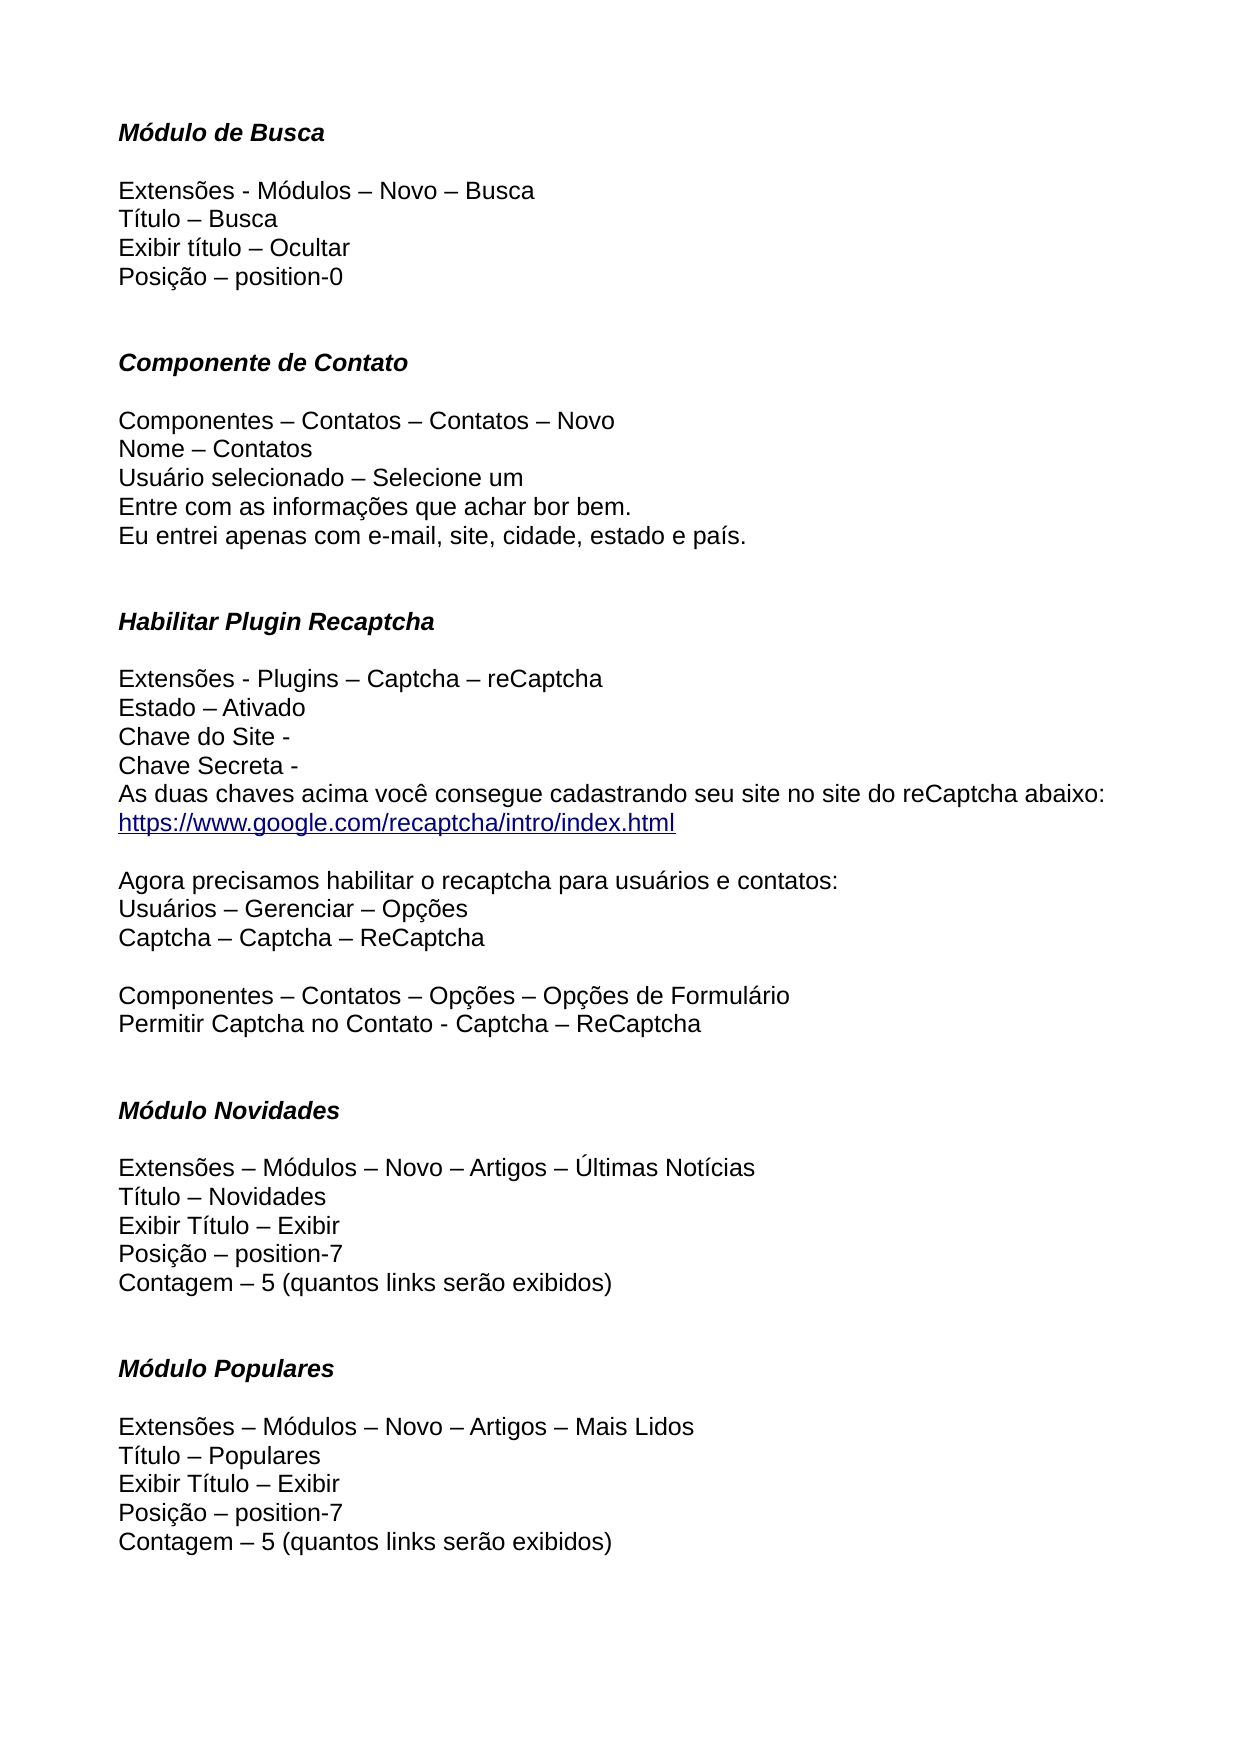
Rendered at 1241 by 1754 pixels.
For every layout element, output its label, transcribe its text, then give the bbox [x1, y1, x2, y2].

text Eu entrei apenas com e-mail, site, cidade, estado e país. [118, 521, 1122, 549]
text Habilitar Plugin Recaptcha [118, 607, 1122, 636]
text Posição – position-7 [118, 1498, 1122, 1527]
text Entre com as informações que achar bor bem. [118, 492, 1122, 521]
text Captcha – Captcha – ReCaptcha [118, 923, 1122, 952]
text Componentes – Contatos – Contatos – Novo [118, 406, 1122, 434]
text Extensões – Módulos – Novo – Artigos – Últimas Notícias [118, 1153, 1122, 1182]
text Agora precisamos habilitar o recaptcha para usuários e contatos: [118, 866, 1122, 894]
text Estado – Ativado [118, 693, 1122, 722]
text Contagem – 5 (quantos links serão exibidos) [118, 1527, 1122, 1556]
text Exibir Título – Exibir [118, 1211, 1122, 1239]
text Chave Secreta - [118, 751, 1122, 779]
text Módulo de Busca [118, 118, 1122, 147]
text Contagem – 5 (quantos links serão exibidos) [118, 1268, 1122, 1297]
text Extensões - Plugins – Captcha – reCaptcha [118, 664, 1122, 693]
text Posição – position-0 [118, 262, 1122, 291]
text Extensões – Módulos – Novo – Artigos – Mais Lidos [118, 1412, 1122, 1441]
text Nome – Contatos [118, 434, 1122, 463]
text Módulo Novidades [118, 1096, 1122, 1124]
text Permitir Captcha no Contato - Captcha – ReCaptcha [118, 1009, 1122, 1038]
text As duas chaves acima você consegue cadastrando seu site no site do reCaptcha abaixo: [118, 779, 1122, 808]
text Usuário selecionado – Selecione um [118, 463, 1122, 492]
text Usuários – Gerenciar – Opções [118, 894, 1122, 923]
text Componentes – Contatos – Opções – Opções de Formulário [118, 981, 1122, 1009]
text Extensões - Módulos – Novo – Busca [118, 176, 1122, 204]
text https://www.google.com/recaptcha/intro/index.html [118, 808, 1122, 837]
text Exibir título – Ocultar [118, 233, 1122, 262]
text Posição – position-7 [118, 1239, 1122, 1268]
text Módulo Populares [118, 1354, 1122, 1383]
text Chave do Site - [118, 722, 1122, 751]
text Título – Novidades [118, 1182, 1122, 1211]
text Exibir Título – Exibir [118, 1469, 1122, 1498]
text Componente de Contato [118, 348, 1122, 377]
text Título – Busca [118, 204, 1122, 233]
text Título – Populares [118, 1441, 1122, 1469]
